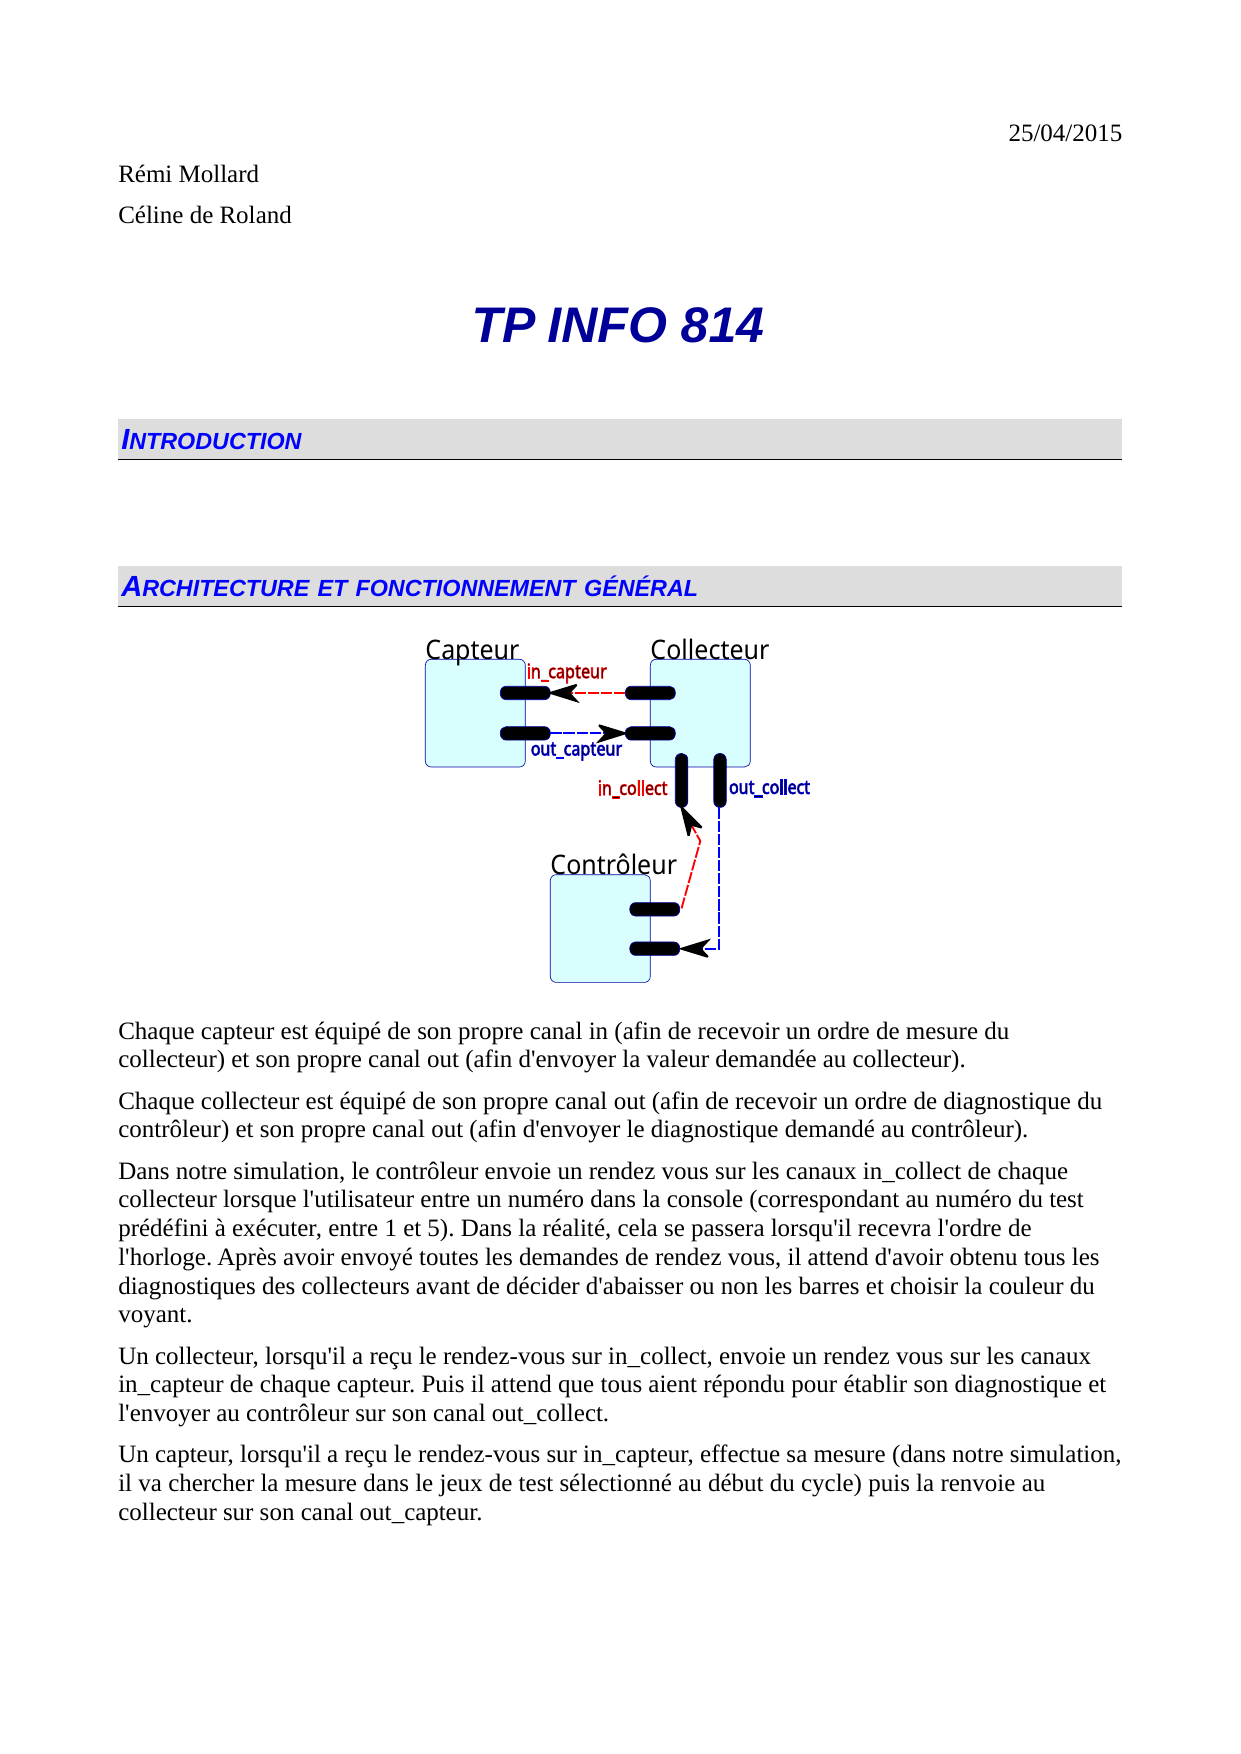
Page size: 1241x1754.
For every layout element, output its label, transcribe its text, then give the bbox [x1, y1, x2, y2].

subtitle Introduction [118, 419, 1122, 459]
text Dans notre simulation, le contrôleur envoie un rendez vous sur les canaux in_collect de chaque collecteur lorsque l'utilisateur entre un numéro dans la console (correspondant au numéro du test prédéfini à exécuter, entre 1 et 5). Dans la réalité, cela se passera lorsqu'il recevra l'ordre de l'horloge. Après avoir envoyé toutes les demandes de rendez vous, il attend d'avoir obtenu tous les diagnostiques des collecteurs avant de décider d'abaisser ou non les barres et choisir la couleur du voyant. [118, 1156, 1122, 1328]
subtitle Architecture et fonctionnement général [118, 566, 1122, 606]
text Un capteur, lorsqu'il a reçu le rendez-vous sur in_capteur, effectue sa mesure (dans notre simulation, il va chercher la mesure dans le jeux de test sélectionné au début du cycle) puis la renvoie au collecteur sur son canal out_capteur. [118, 1439, 1122, 1526]
text Chaque collecteur est équipé de son propre canal out (afin de recevoir un ordre de diagnostique du contrôleur) et son propre canal out (afin d'envoyer le diagnostique demandé au contrôleur). [118, 1086, 1122, 1143]
text Rémi Mollard [118, 159, 1122, 188]
subtitle TP INFO 814 [118, 296, 1122, 353]
text 25/04/2015 [118, 118, 1122, 147]
text Céline de Roland [118, 201, 1122, 229]
text Chaque capteur est équipé de son propre canal in (afin de recevoir un ordre de mesure du collecteur) et son propre canal out (afin d'envoyer la valeur demandée au collecteur). [118, 1016, 1122, 1073]
text Un collecteur, lorsqu'il a reçu le rendez-vous sur in_collect, envoie un rendez vous sur les canaux in_capteur de chaque capteur. Puis il attend que tous aient répondu pour établir son diagnostique et l'envoyer au contrôleur sur son canal out_collect. [118, 1341, 1122, 1427]
